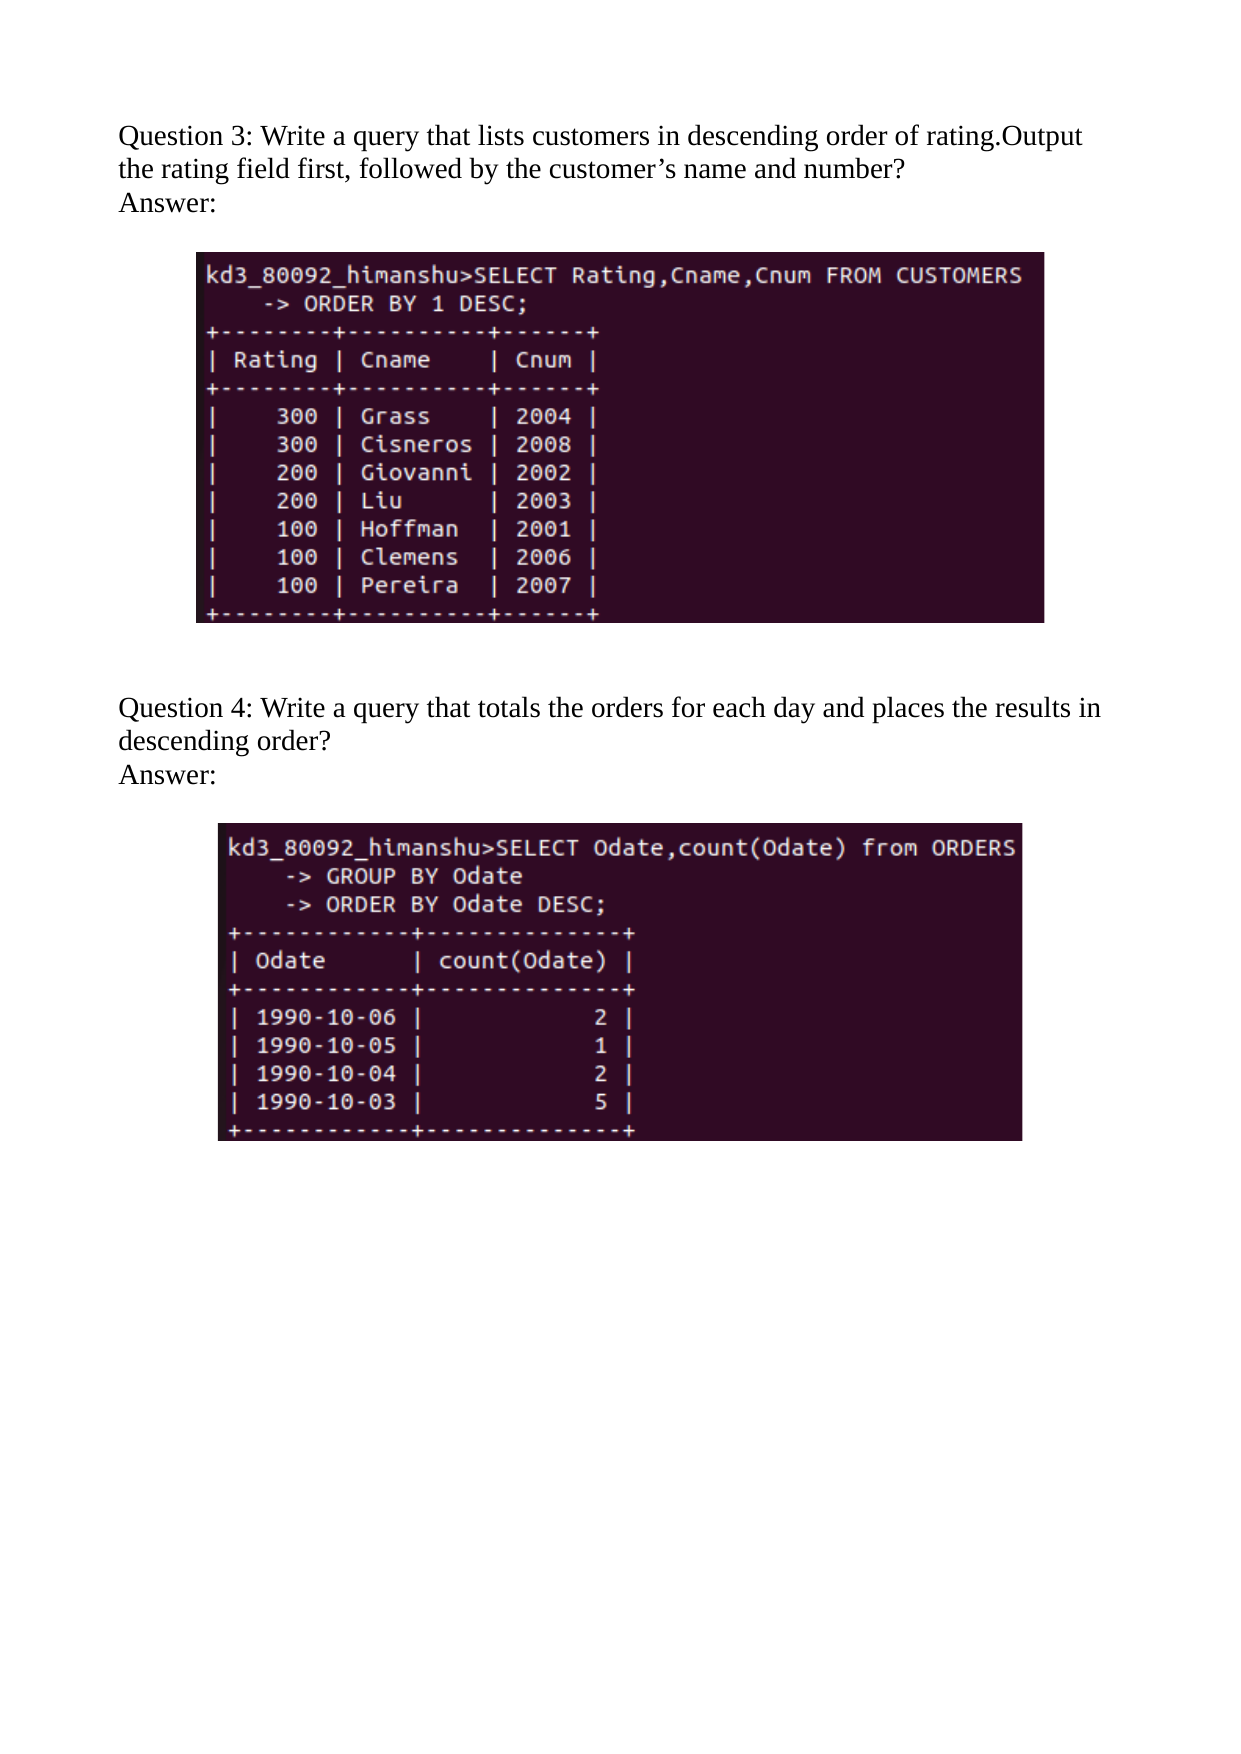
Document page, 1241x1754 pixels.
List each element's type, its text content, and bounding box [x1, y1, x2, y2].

picture [217, 823, 1023, 1141]
text Answer: [118, 757, 1122, 790]
picture [196, 252, 1045, 623]
text Question 3: Write a query that lists customers in descending order of rating.Output the rating field first, followed by the customer’s name and number? [118, 118, 1122, 185]
text Answer: [118, 185, 1122, 219]
text Question 4: Write a query that totals the orders for each day and places the results in descending order? [118, 690, 1122, 757]
